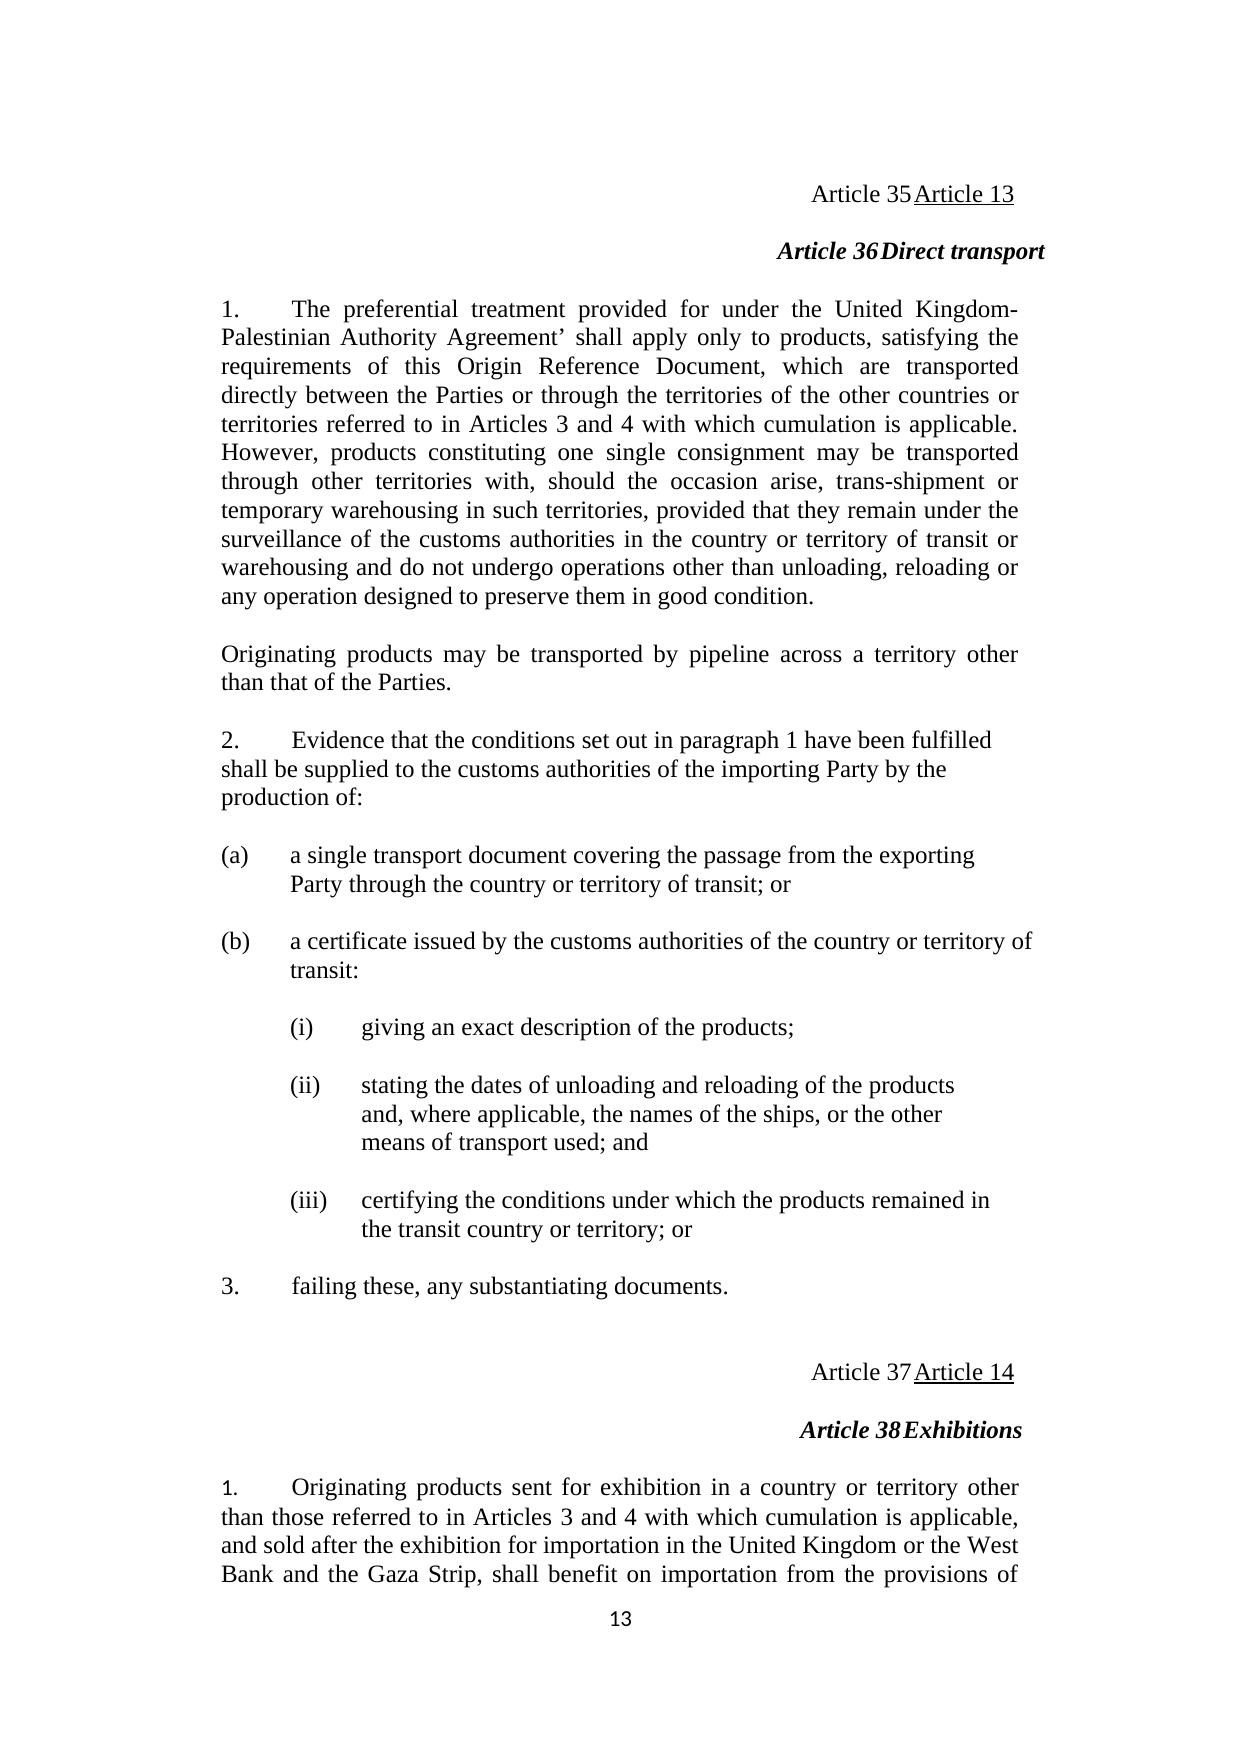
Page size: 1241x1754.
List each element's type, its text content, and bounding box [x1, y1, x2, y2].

list Evidence that the conditions set out in paragraph 1 have been fulfilled shall be supplied to the customs authorities of the importing Party by the production of: [221, 725, 1019, 811]
list giving an exact description of the products; [290, 1012, 1090, 1041]
text Originating products may be transported by pipeline across a territory other than that of the Parties. [221, 639, 1019, 696]
subtitle Article 14 [312, 1357, 1090, 1386]
list stating the dates of unloading and reloading of the products and, where applicable, the names of the ships, or the other means of transport used; and [290, 1070, 1003, 1156]
subtitle Exhibitions [312, 1415, 1090, 1444]
subtitle Article 13 [312, 179, 1090, 207]
list a single transport document covering the passage from the exporting Party through the country or territory of transit; or [221, 840, 1019, 897]
list certifying the conditions under which the products remained in the transit country or territory; or [290, 1185, 990, 1242]
list a certificate issued by the customs authorities of the country or territory of transit: [221, 926, 1090, 984]
list Originating products sent for exhibition in a country or territory other than those referred to in Articles 3 and 4 with which cumulation is applicable, and sold after the exhibition for importation in the United Kingdom or the West Bank and the Gaza Strip, shall benefit on importation from the provisions of the United Kingdom-Palestinian Authority Agreement, provided it is shown to the satisfaction of the customs authorities that: [221, 1472, 1019, 1588]
list failing these, any substantiating documents. [221, 1271, 1019, 1300]
subtitle Direct transport [312, 236, 1090, 265]
list The preferential treatment provided for under the United Kingdom-Palestinian Authority Agreement’ shall apply only to products, satisfying the requirements of this Origin Reference Document, which are transported directly between the Parties or through the territories of the other countries or territories referred to in Articles 3 and 4 with which cumulation is applicable. However, products constituting one single consignment may be transported through other territories with, should the occasion arise, trans-shipment or temporary warehousing in such territories, provided that they remain under the surveillance of the customs authorities in the country or territory of transit or warehousing and do not undergo operations other than unloading, reloading or any operation designed to preserve them in good condition. [221, 294, 1019, 610]
